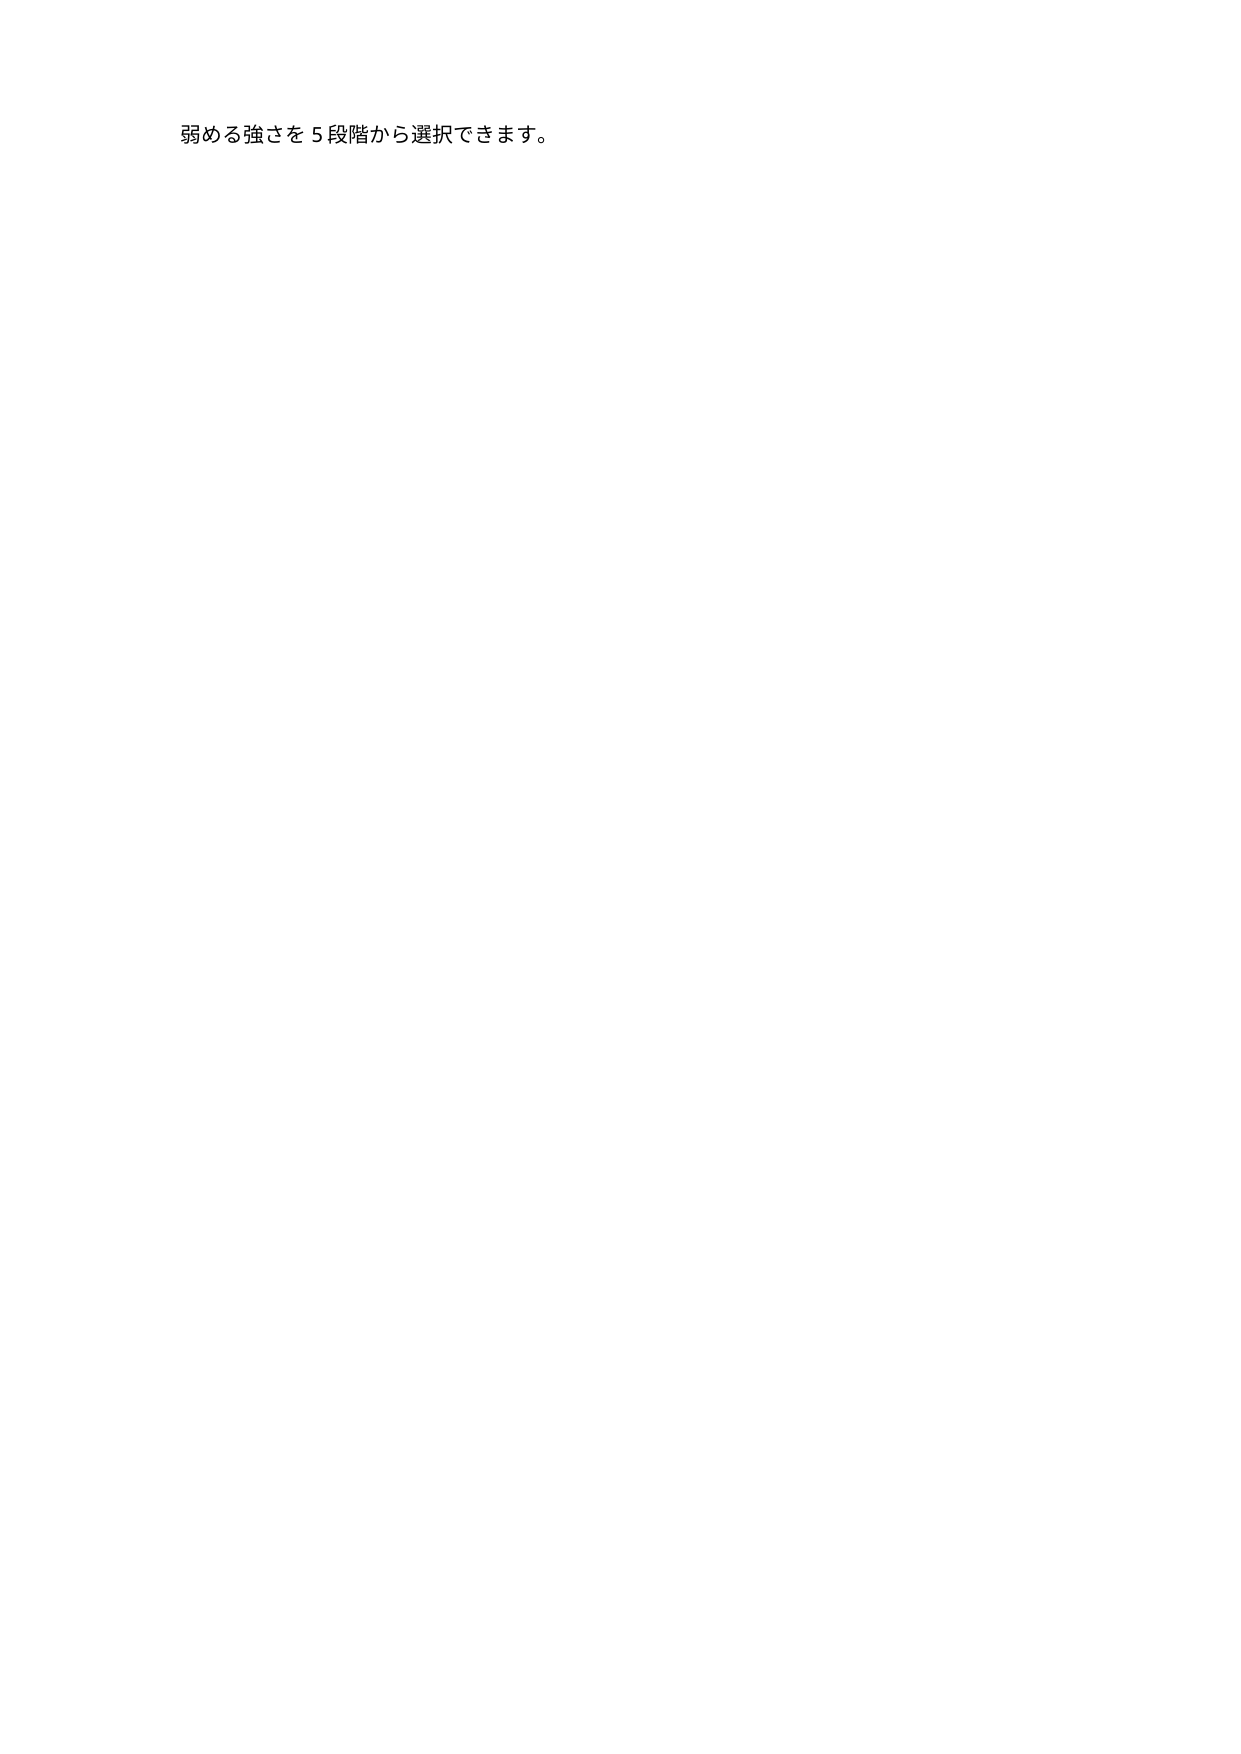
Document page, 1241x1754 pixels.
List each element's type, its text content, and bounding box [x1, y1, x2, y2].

text 弱める強さを5段階から選択できます。 [118, 118, 1122, 149]
